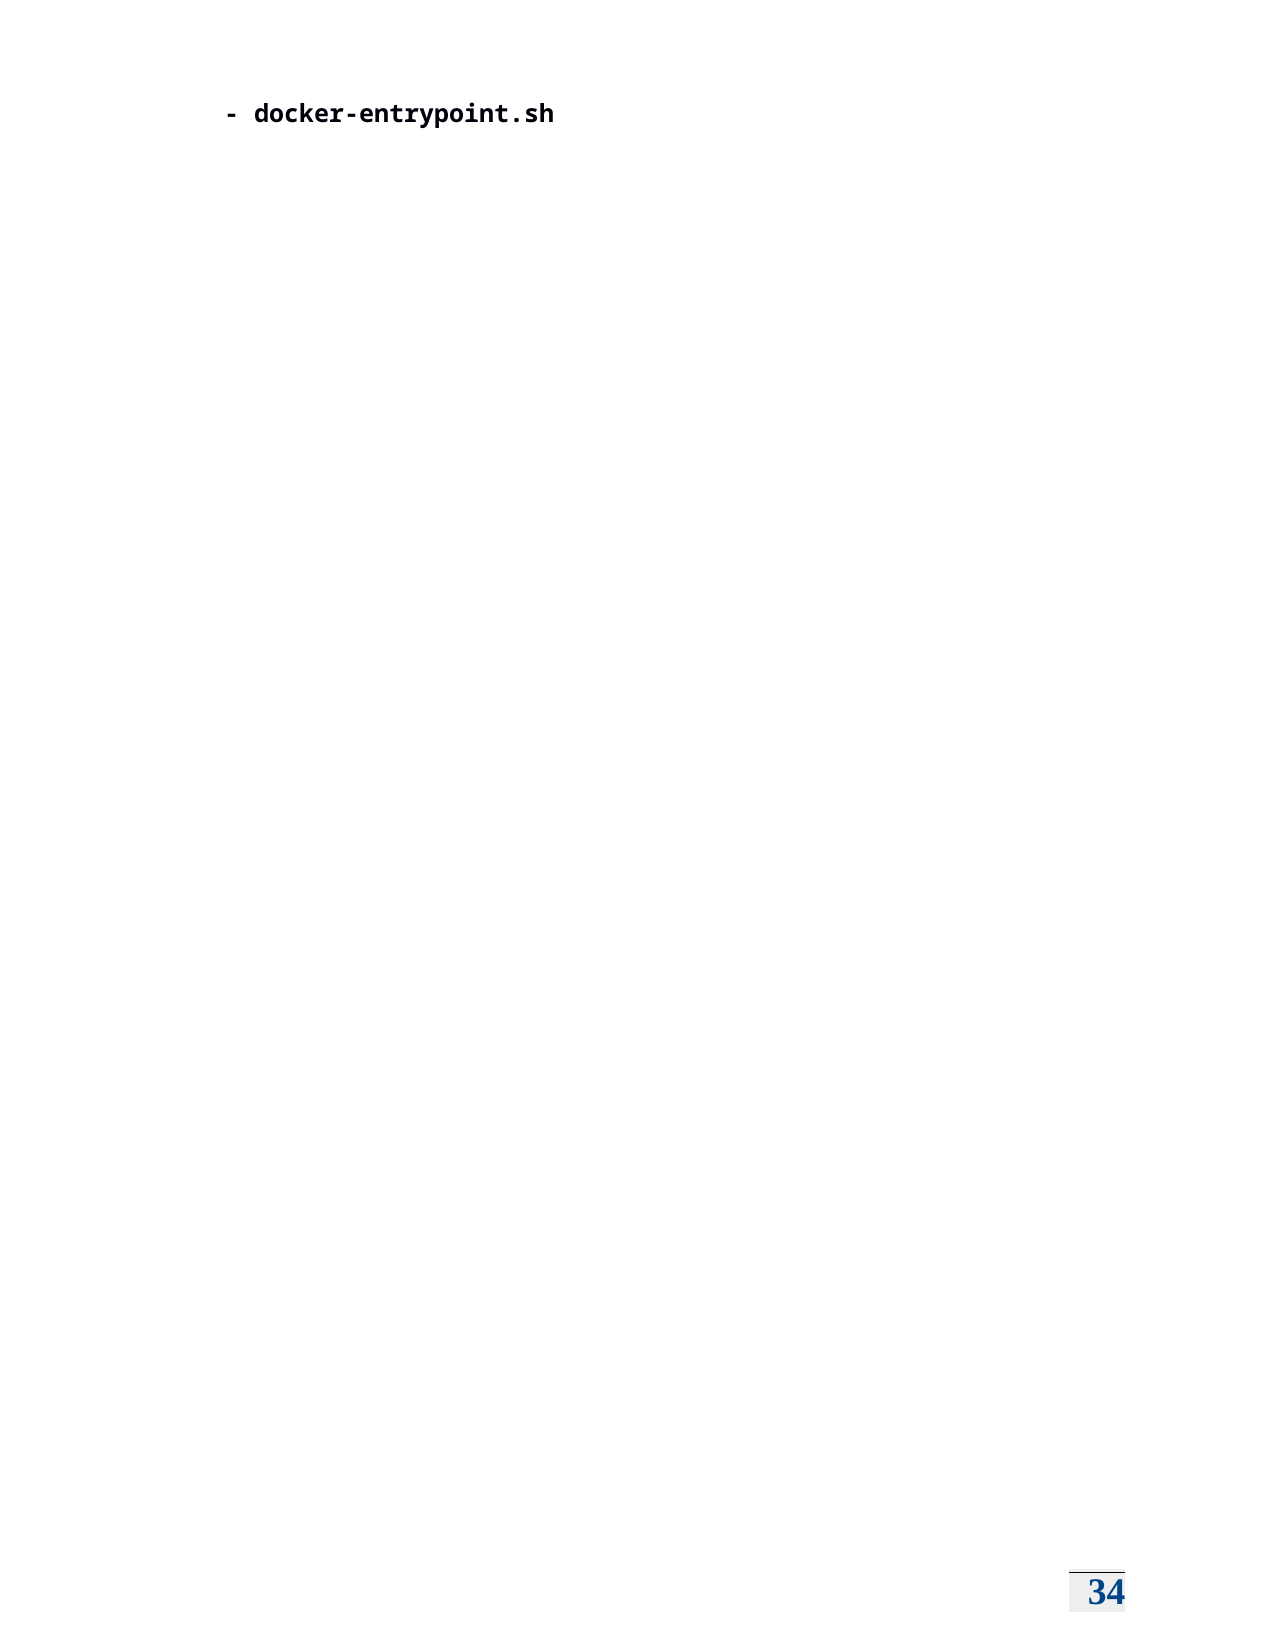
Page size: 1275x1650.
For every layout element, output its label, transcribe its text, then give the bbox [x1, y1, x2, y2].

text - docker-entrypoint.sh [112, 96, 1125, 130]
